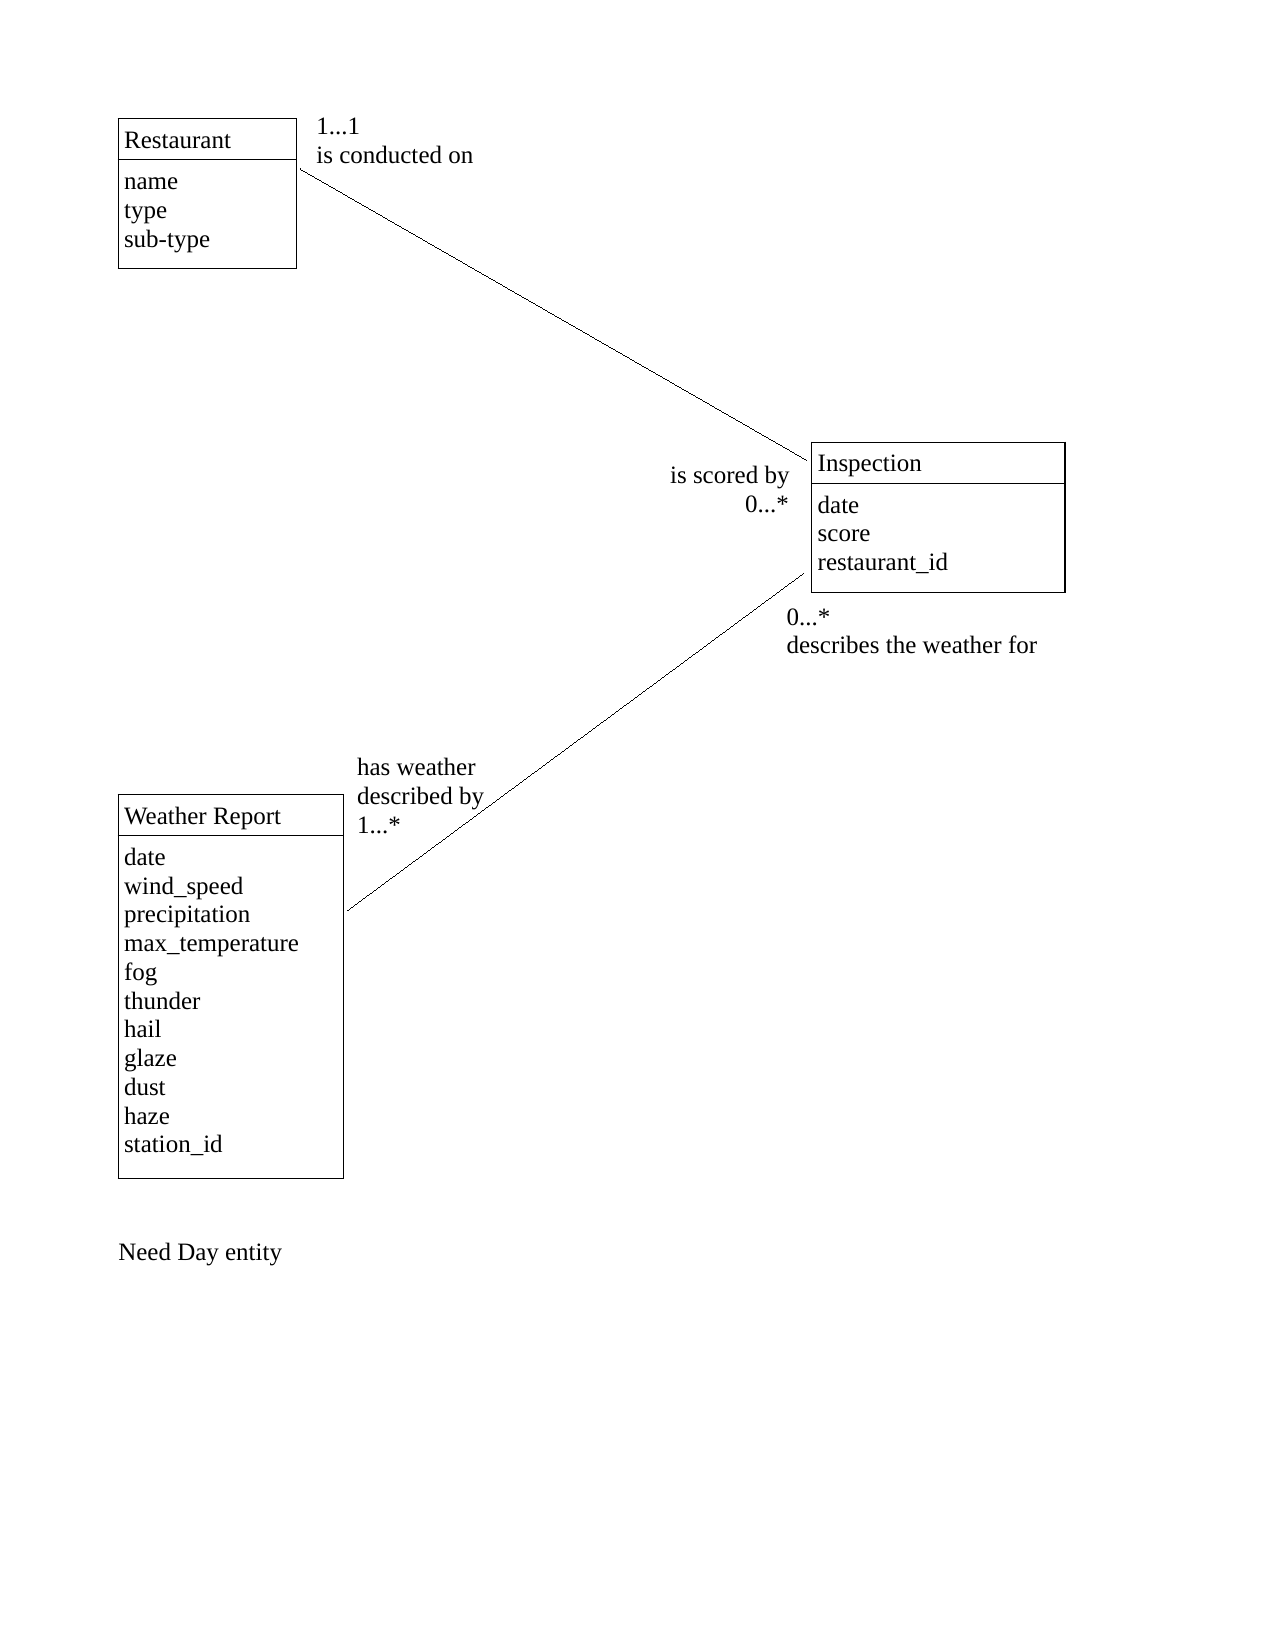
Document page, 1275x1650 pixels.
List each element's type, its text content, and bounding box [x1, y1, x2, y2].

table_cell name type sub-type [119, 160, 296, 268]
table_cell date wind_speed precipitation max_temperature fog thunder hail glaze dust haze station_id [119, 836, 343, 1178]
text Need Day entity [118, 1237, 1157, 1266]
table_header Inspection [812, 443, 1064, 483]
table_header Restaurant [119, 119, 296, 159]
table_header Weather Report [119, 795, 343, 835]
table_cell date score restaurant_id [812, 484, 1064, 592]
